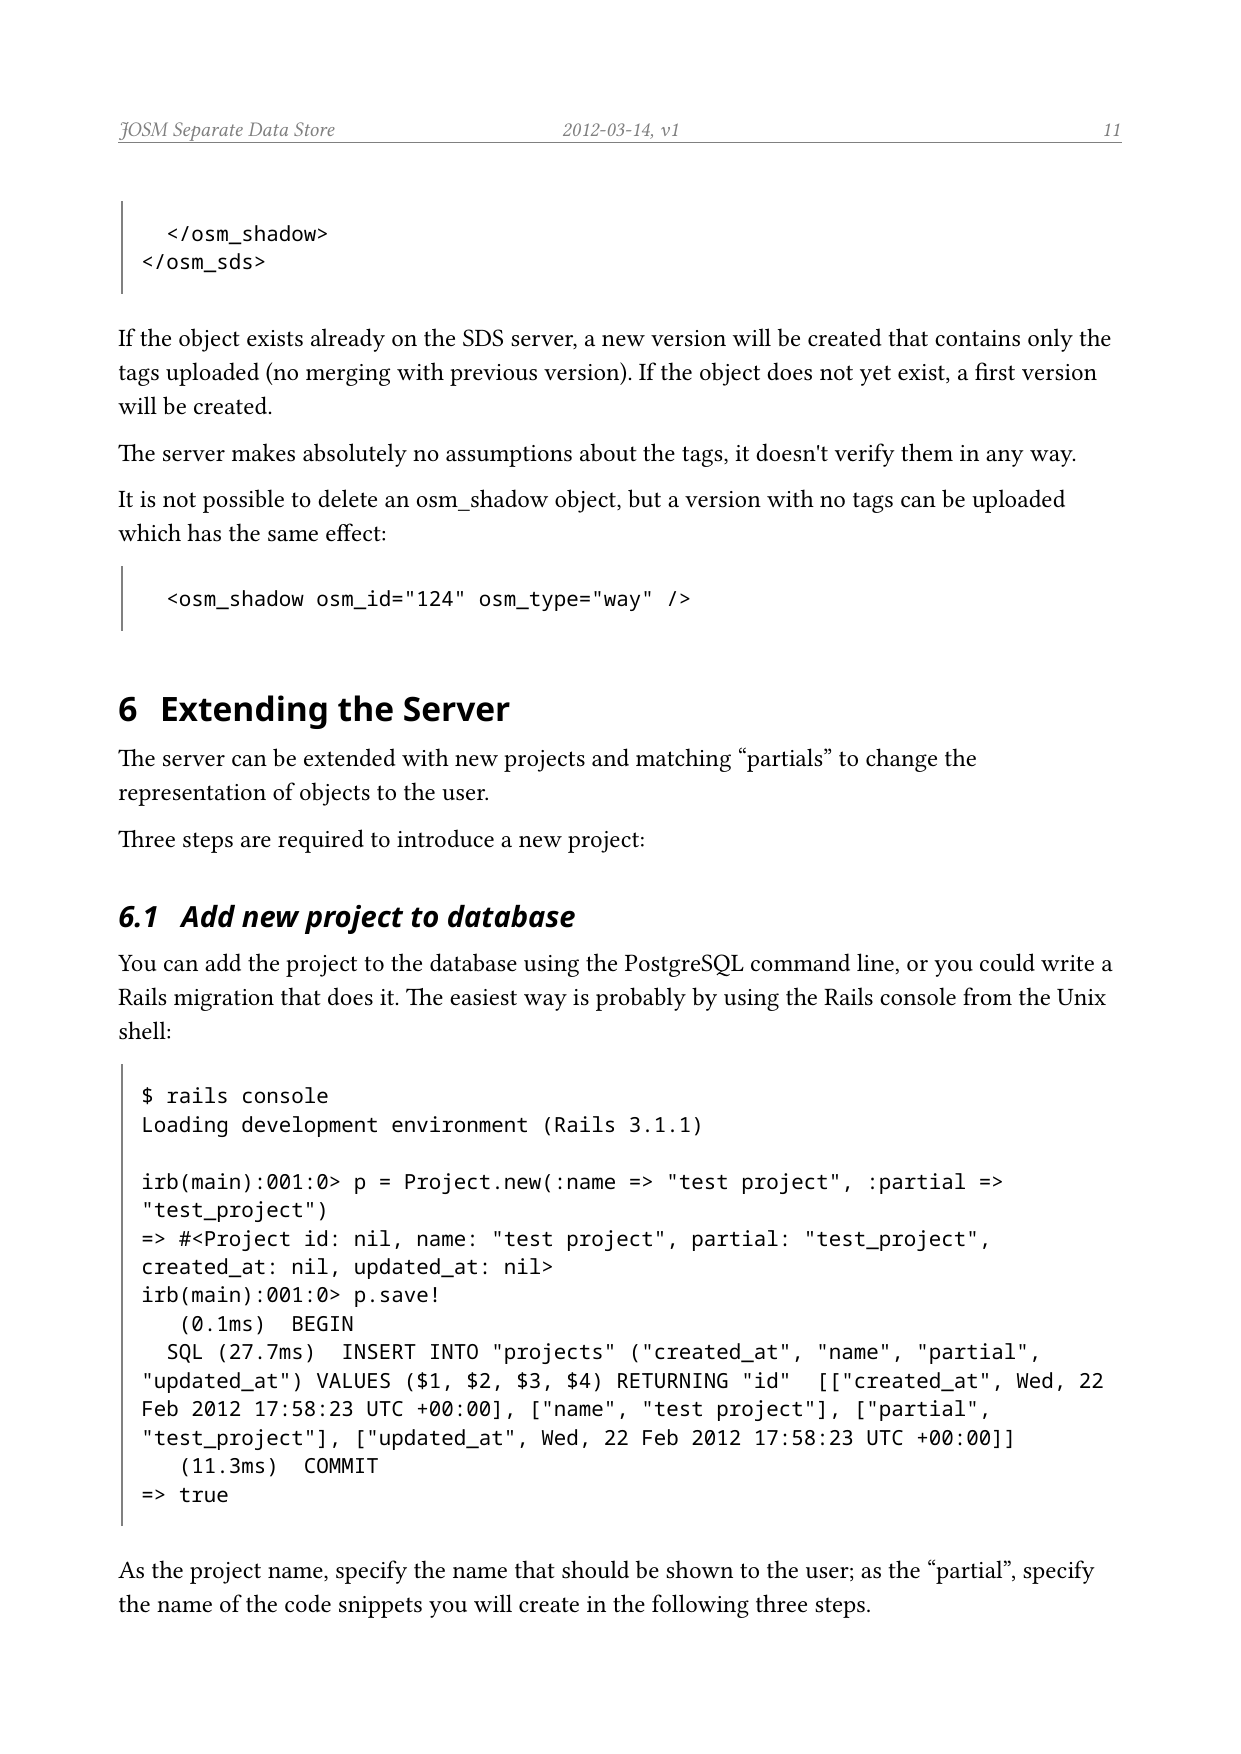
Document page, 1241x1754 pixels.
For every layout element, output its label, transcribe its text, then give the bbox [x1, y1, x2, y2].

text As the project name, specify the name that should be shown to the user; as the “partial”, specify the name of the code snippets you will create in the following three steps. [118, 1556, 1122, 1619]
text (11.3ms) COMMIT [123, 1451, 1122, 1480]
text irb(main):001:0> p.save! [123, 1281, 1122, 1309]
text (0.1ms) BEGIN [123, 1309, 1122, 1337]
text Loading development environment (Rails 3.1.1) [123, 1110, 1122, 1138]
text You can add the project to the database using the PostgreSQL command line, or you could write a Rails migration that does it. The easiest way is probably by using the Rails console from the Unix shell: [118, 948, 1122, 1045]
text $ rails console [121, 1063, 1122, 1110]
text If the object exists already on the SDS server, a new version will be created that contains only the tags uploaded (no merging with previous version). If the object does not yet exist, a first version will be created. [118, 324, 1122, 421]
text </osm_shadow> [123, 201, 1122, 247]
text The server makes absolutely no assumptions about the tags, it doesn't verify them in any way. [118, 439, 1122, 467]
text </osm_sds> [123, 247, 1122, 294]
text => true [123, 1480, 1122, 1526]
subtitle Extending the Server [118, 686, 1122, 731]
text irb(main):001:0> p = Project.new(:name => "test project", :partial => "test_project") [123, 1167, 1122, 1224]
text => #<Project id: nil, name: "test project", partial: "test_project", created_at: nil, updated_at: nil> [123, 1224, 1122, 1281]
text SQL (27.7ms) INSERT INTO "projects" ("created_at", "name", "partial", "updated_at") VALUES ($1, $2, $3, $4) RETURNING "id" [["created_at", Wed, 22 Feb 2012 17:58:23 UTC +00:00], ["name", "test project"], ["partial", "test_project"], ["updated_at", Wed, 22 Feb 2012 17:58:23 UTC +00:00]] [123, 1337, 1122, 1451]
subtitle Add new project to database [118, 896, 1122, 936]
text It is not possible to delete an osm_shadow object, but a version with no tags can be uploaded which has the same effect: [118, 485, 1122, 548]
text The server can be extended with new projects and matching “partials” to change the representation of objects to the user. [118, 744, 1122, 807]
text <osm_shadow osm_id="124" osm_type="way" /> [123, 566, 1122, 631]
text Three steps are required to introduce a new project: [118, 825, 1122, 853]
